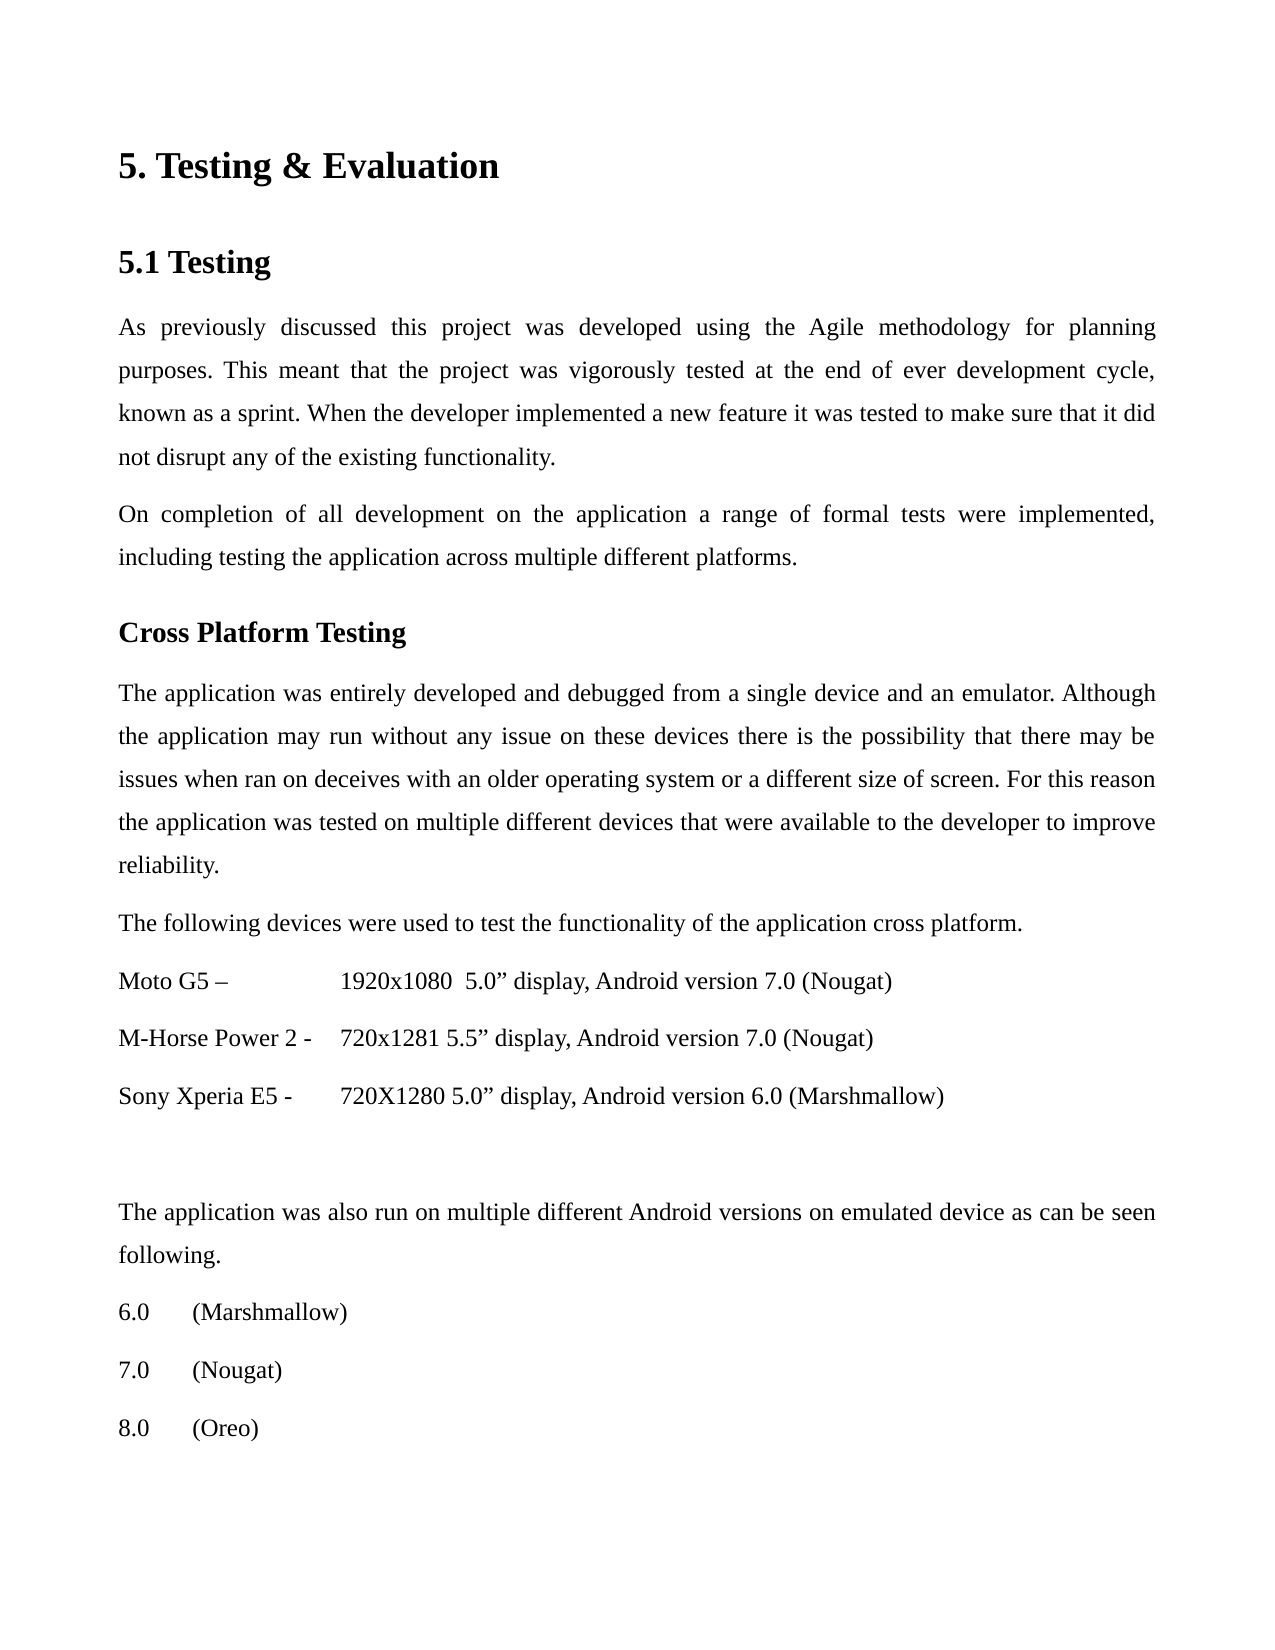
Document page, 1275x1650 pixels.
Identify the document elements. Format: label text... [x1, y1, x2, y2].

text As previously discussed this project was developed using the Agile methodology for planning purposes. This meant that the project was vigorously tested at the end of ever development cycle, known as a sprint. When the developer implemented a new feature it was tested to make sure that it did not disrupt any of the existing functionality. [118, 312, 1157, 470]
text The application was entirely developed and debugged from a single device and an emulator. Although the application may run without any issue on these devices there is the possibility that there may be issues when ran on deceives with an older operating system or a different size of screen. For this reason the application was tested on multiple different devices that were available to the developer to improve reliability. [118, 678, 1157, 879]
text M-Horse Power 2 - 720x1281 5.5” display, Android version 7.0 (Nougat) [118, 1023, 1157, 1052]
subtitle Cross Platform Testing [118, 615, 1157, 648]
text 8.0 (Oreo) [118, 1413, 1157, 1442]
subtitle 5. Testing & Evaluation [118, 143, 1157, 187]
text The application was also run on multiple different Android versions on emulated device as can be seen following. [118, 1197, 1157, 1268]
text Sony Xperia E5 - 720X1280 5.0” display, Android version 6.0 (Marshmallow) [118, 1081, 1157, 1110]
text On completion of all development on the application a range of formal tests were implemented, including testing the application across multiple different platforms. [118, 499, 1157, 571]
text Moto G5 – 1920x1080 5.0” display, Android version 7.0 (Nougat) [118, 966, 1157, 994]
subtitle 5.1 Testing [118, 242, 1157, 281]
text The following devices were used to test the functionality of the application cross platform. [118, 908, 1157, 937]
text 7.0 (Nougat) [118, 1355, 1157, 1384]
text 6.0 (Marshmallow) [118, 1297, 1157, 1326]
